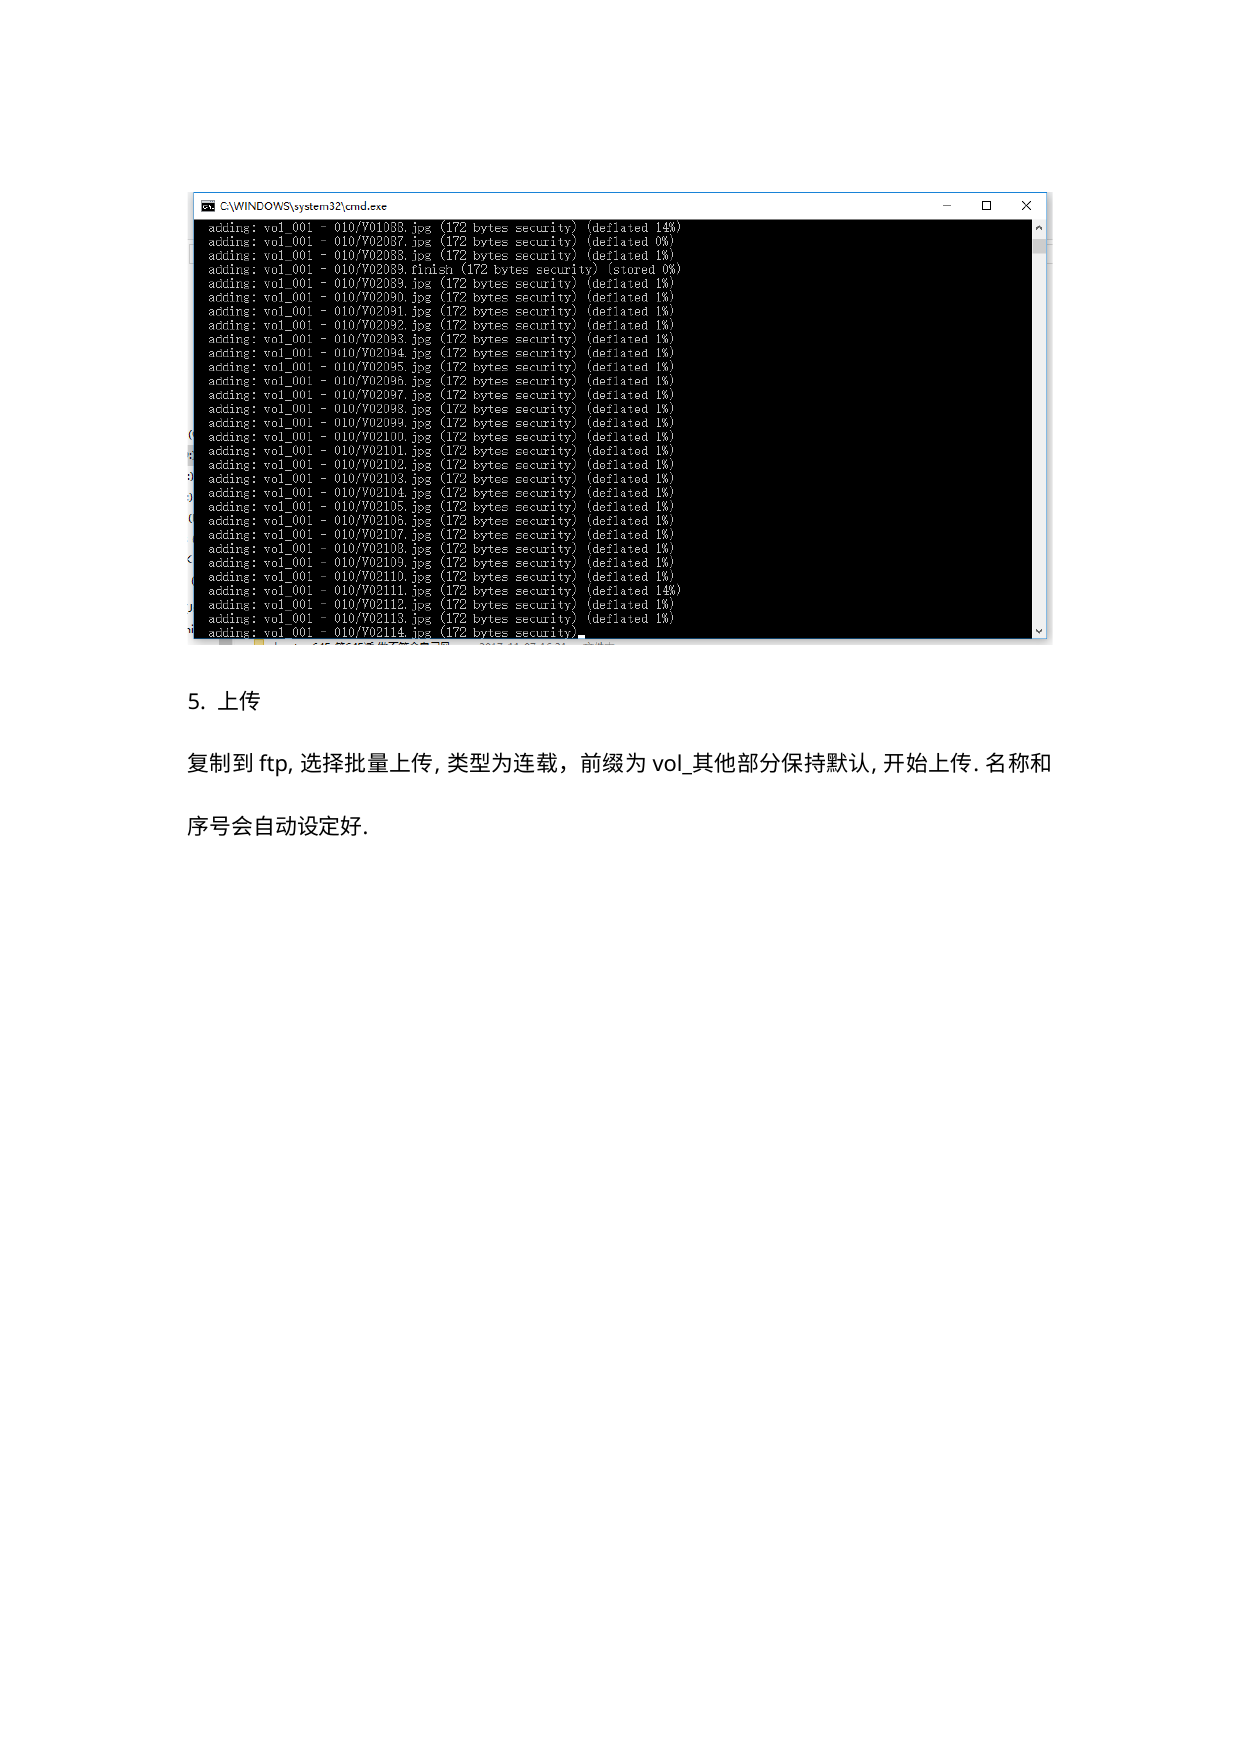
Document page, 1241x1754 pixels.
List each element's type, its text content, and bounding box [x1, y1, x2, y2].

text 5. 上传 [187, 658, 1053, 721]
text 复制到ftp, 选择批量上传, 类型为连载，前缀为vol_其他部分保持默认, 开始上传. 名称和序号会自动设定好. [187, 721, 1053, 846]
